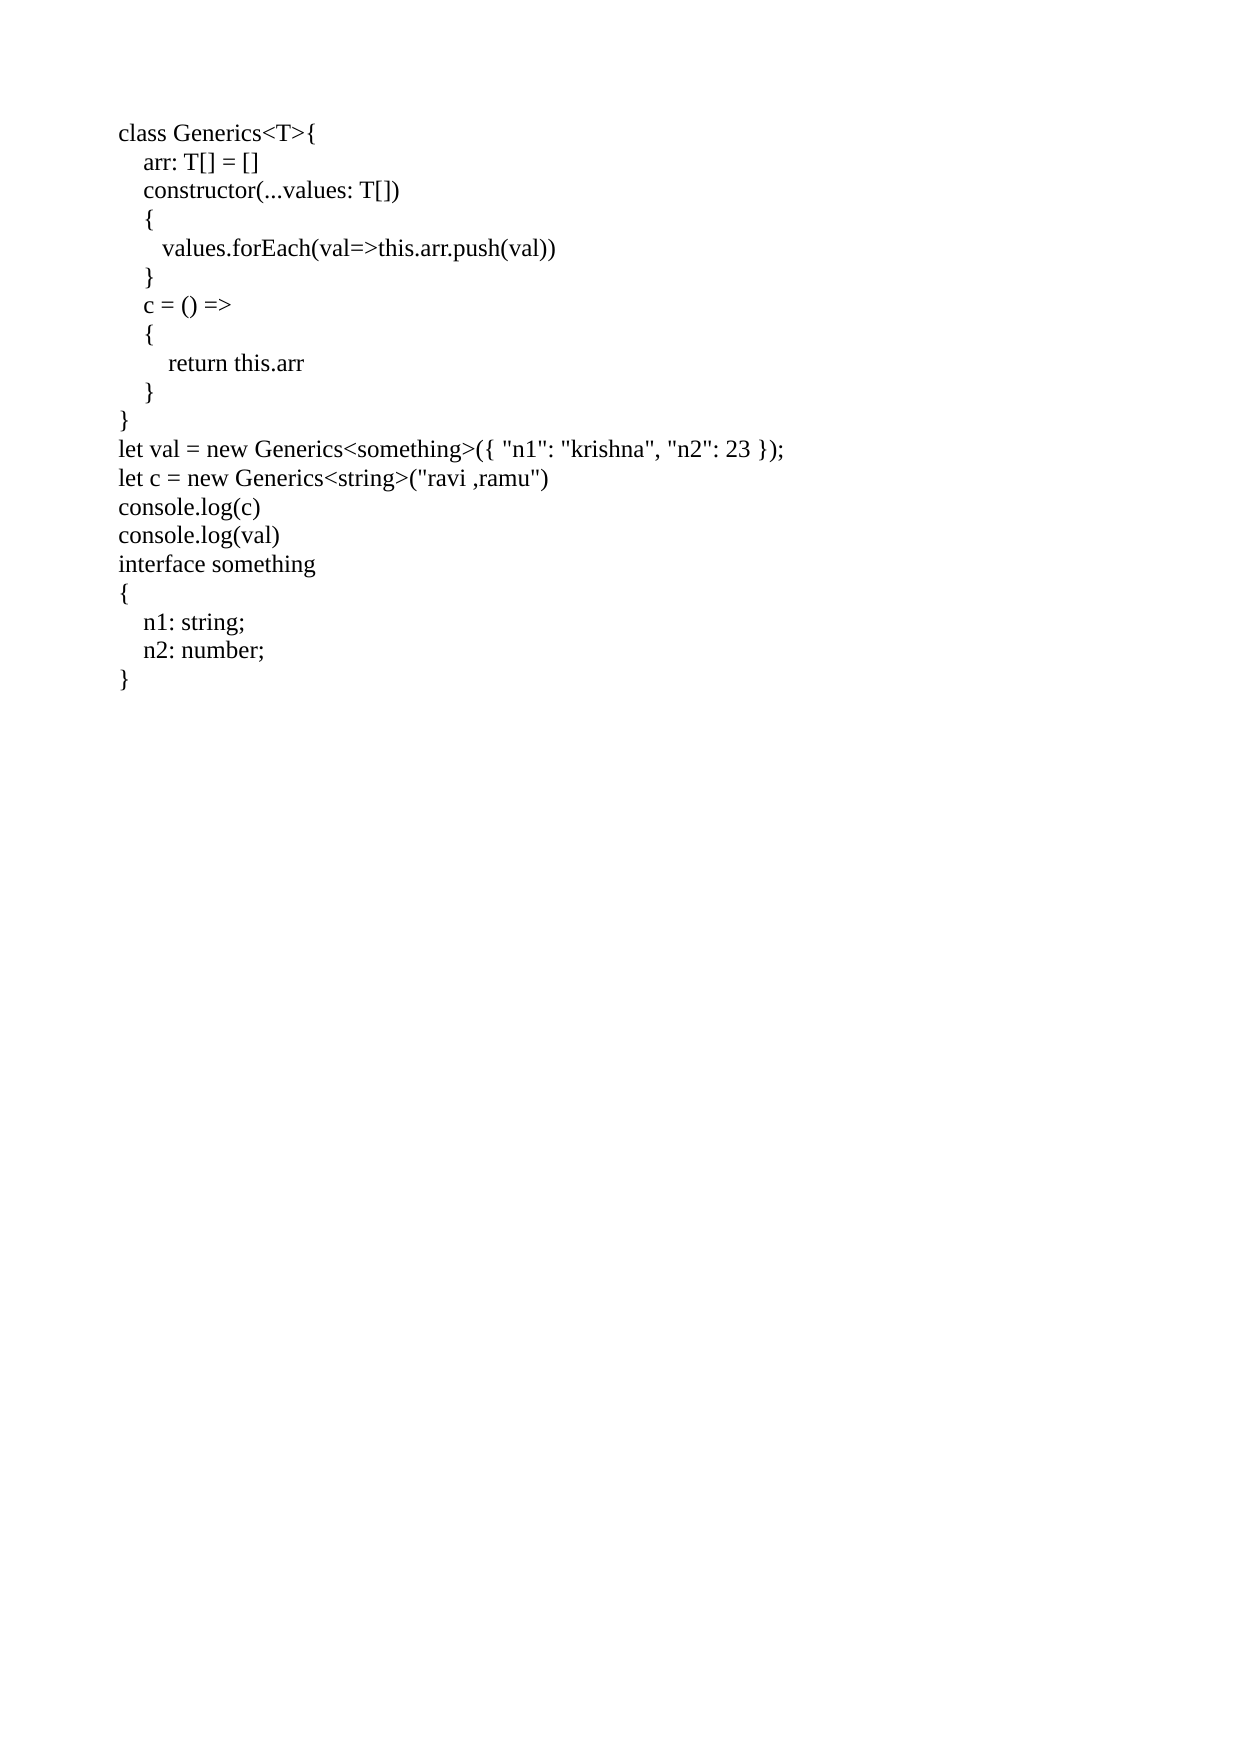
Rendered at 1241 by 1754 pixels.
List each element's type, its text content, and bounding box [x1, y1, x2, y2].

text let val = new Generics<something>({ "n1": "krishna", "n2": 23 }); [118, 434, 1122, 463]
text } [118, 262, 1122, 291]
text arr: T[] = [] [118, 147, 1122, 176]
text c = () => [118, 291, 1122, 319]
text { [118, 204, 1122, 233]
text n1: string; [118, 607, 1122, 636]
text constructor(...values: T[]) [118, 176, 1122, 204]
text { [118, 319, 1122, 348]
text return this.arr [118, 348, 1122, 377]
text console.log(val) [118, 521, 1122, 549]
text } [118, 377, 1122, 406]
text interface something [118, 549, 1122, 578]
text values.forEach(val=>this.arr.push(val)) [118, 233, 1122, 262]
text let c = new Generics<string>("ravi ,ramu") [118, 463, 1122, 492]
text } [118, 406, 1122, 434]
text class Generics<T>{ [118, 118, 1122, 147]
text console.log(c) [118, 492, 1122, 521]
text { [118, 578, 1122, 607]
text n2: number; [118, 636, 1122, 664]
text } [118, 664, 1122, 693]
